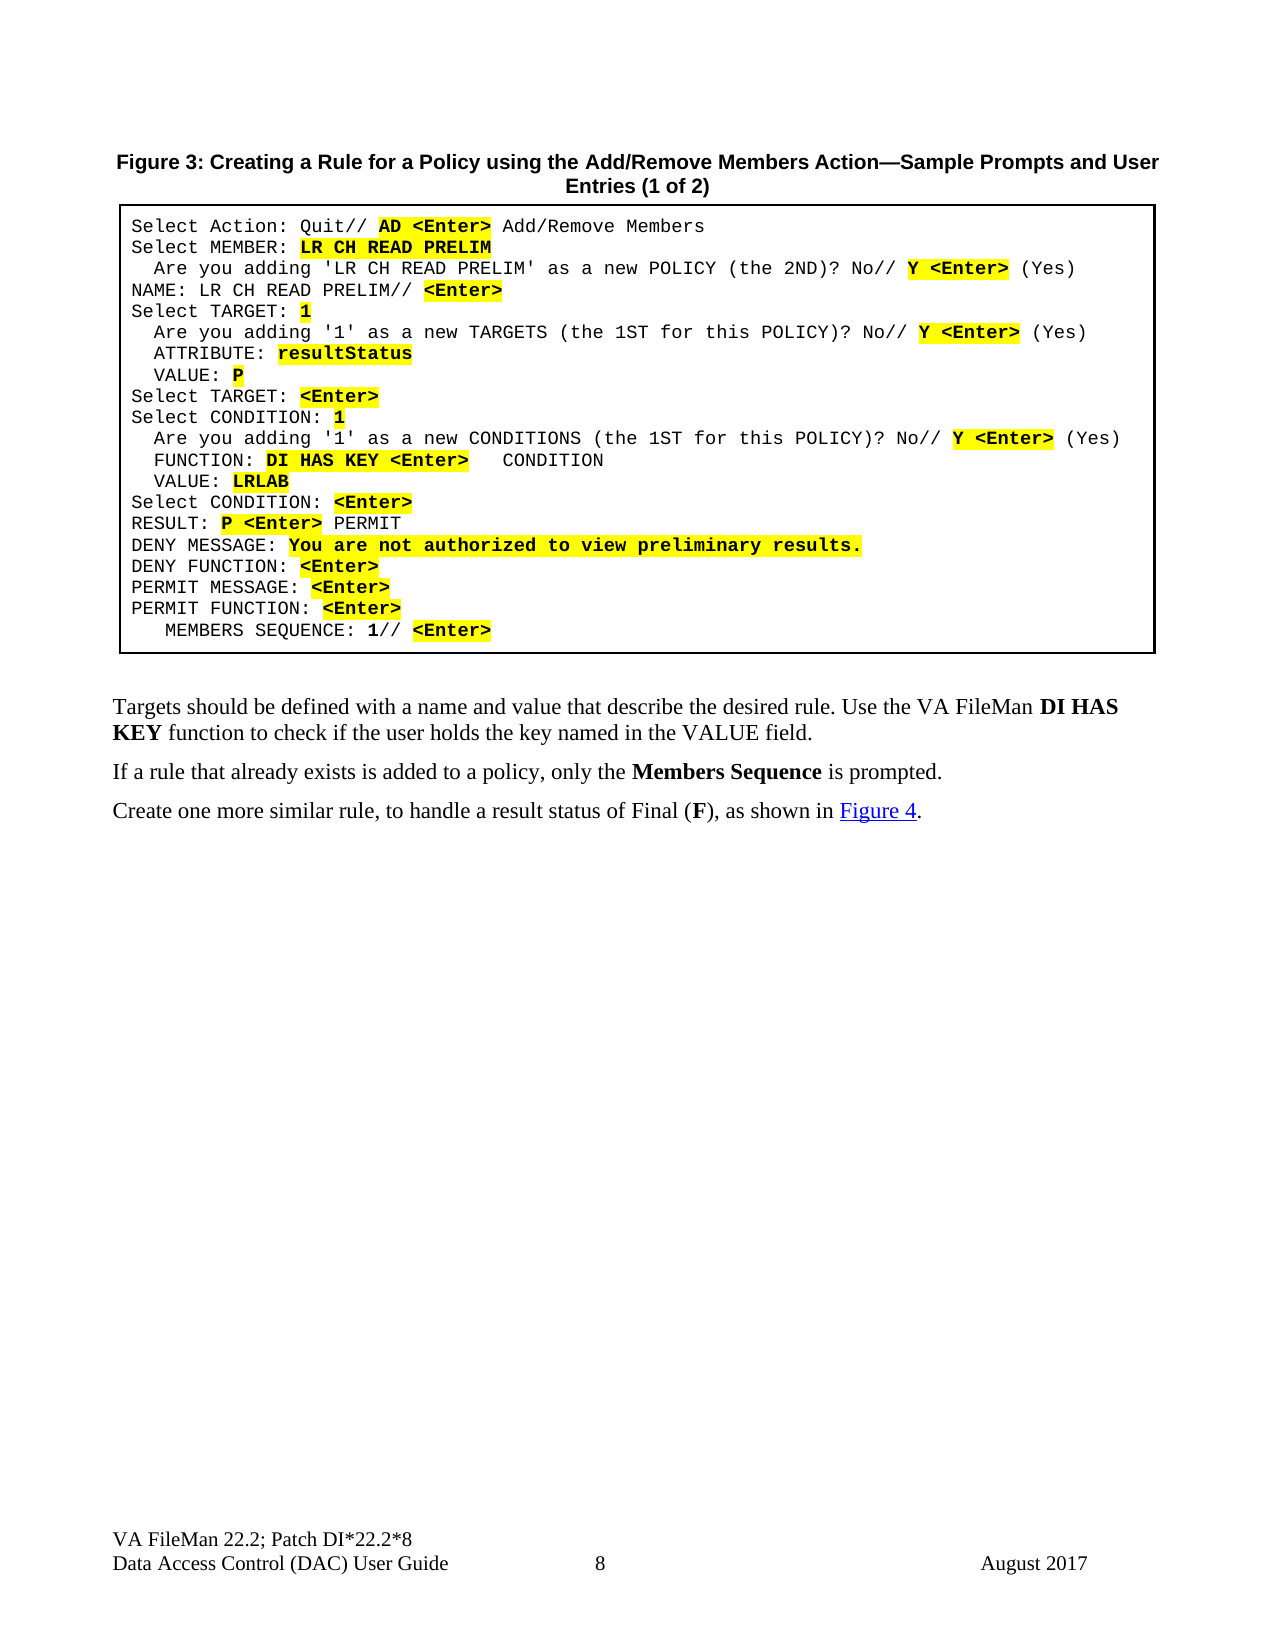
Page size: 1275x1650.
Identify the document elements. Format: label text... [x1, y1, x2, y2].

text Select Action: Quit// AD <Enter> Add/Remove Members [121, 206, 1153, 225]
text NAME: LR CH READ PRELIM// <Enter> [121, 268, 1153, 289]
text Targets should be defined with a name and value that describe the desired rule. Use the VA FileMan DI HAS KEY function to check if the user holds the key named in the VALUE field. [112, 693, 1162, 746]
text VALUE: P [121, 353, 1153, 374]
text Figure 3: Creating a Rule for a Policy using the Add/Remove Members Action—Sample Prompts and User Entries (1 of 2) [112, 150, 1162, 198]
text VALUE: LRLAB [121, 459, 1153, 480]
text Select CONDITION: 1 [121, 395, 1153, 417]
text Create one more similar rule, to handle a result status of Final (F), as shown in Figure 4. [112, 797, 1162, 823]
text Select MEMBER: LR CH READ PRELIM [121, 225, 1153, 247]
text Select TARGET: <Enter> [121, 374, 1153, 395]
text ATTRIBUTE: resultStatus [121, 332, 1153, 353]
text Are you adding '1' as a new TARGETS (the 1ST for this POLICY)? No// Y <Enter> (Yes) [121, 310, 1153, 332]
text MEMBERS SEQUENCE: 1// <Enter> [121, 608, 1153, 652]
text DENY MESSAGE: You are not authorized to view preliminary results. [121, 523, 1153, 544]
text Are you adding 'LR CH READ PRELIM' as a new POLICY (the 2ND)? No// Y <Enter> (Yes) [121, 247, 1153, 268]
text Select TARGET: 1 [121, 289, 1153, 310]
text DENY FUNCTION: <Enter> [121, 544, 1153, 565]
text PERMIT MESSAGE: <Enter> [121, 565, 1153, 587]
text FUNCTION: DI HAS KEY <Enter> CONDITION [121, 438, 1153, 459]
text Are you adding '1' as a new CONDITIONS (the 1ST for this POLICY)? No// Y <Enter> (Yes) [121, 417, 1153, 438]
text PERMIT FUNCTION: <Enter> [121, 587, 1153, 608]
text RESULT: P <Enter> PERMIT [121, 502, 1153, 523]
text If a rule that already exists is added to a policy, only the Members Sequence is prompted. [112, 758, 1162, 784]
text Select CONDITION: <Enter> [121, 480, 1153, 502]
